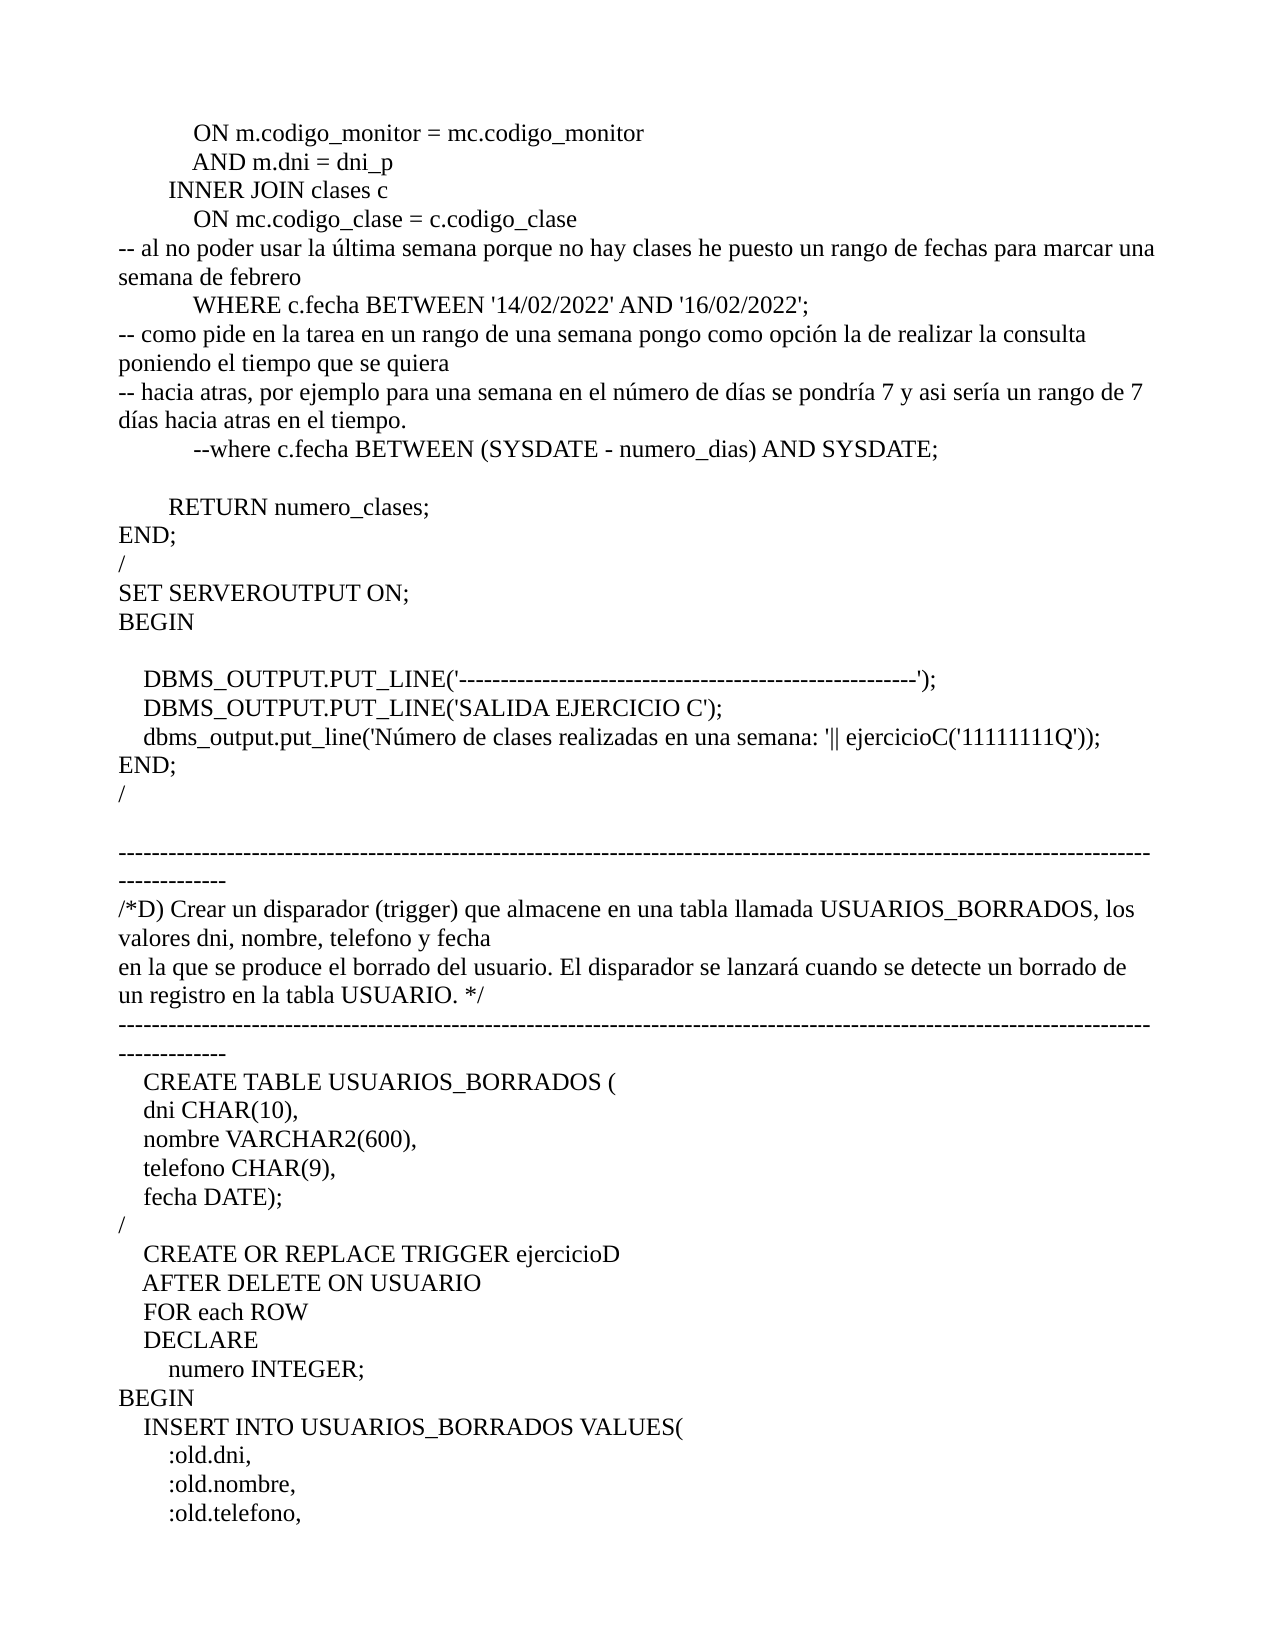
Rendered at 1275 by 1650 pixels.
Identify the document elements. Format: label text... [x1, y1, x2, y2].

text END; [118, 521, 1157, 549]
text SET SERVEROUTPUT ON; [118, 578, 1157, 607]
text ----------------------------------------------------------------------------------------------------------------------------------------- [118, 837, 1157, 894]
text en la que se produce el borrado del usuario. El disparador se lanzará cuando se detecte un borrado de un registro en la tabla USUARIO. */ [118, 952, 1157, 1009]
text ON mc.codigo_clase = c.codigo_clase [118, 204, 1157, 233]
text numero INTEGER; [118, 1354, 1157, 1383]
text DECLARE [118, 1326, 1157, 1354]
text / [118, 549, 1157, 578]
text CREATE OR REPLACE TRIGGER ejercicioD [118, 1239, 1157, 1268]
text fecha DATE); [118, 1182, 1157, 1211]
text telefono CHAR(9), [118, 1153, 1157, 1182]
text ON m.codigo_monitor = mc.codigo_monitor [118, 118, 1157, 147]
text -- hacia atras, por ejemplo para una semana en el número de días se pondría 7 y asi sería un rango de 7 días hacia atras en el tiempo. [118, 377, 1157, 434]
text AND m.dni = dni_p [118, 147, 1157, 176]
text dbms_output.put_line('Número de clases realizadas en una semana: '|| ejercicioC('11111111Q')); [118, 722, 1157, 751]
text nombre VARCHAR2(600), [118, 1124, 1157, 1153]
text RETURN numero_clases; [118, 492, 1157, 521]
text -- al no poder usar la última semana porque no hay clases he puesto un rango de fechas para marcar una semana de febrero [118, 233, 1157, 291]
text :old.dni, [118, 1441, 1157, 1469]
text :old.nombre, [118, 1469, 1157, 1498]
text FOR each ROW [118, 1297, 1157, 1326]
text / [118, 779, 1157, 808]
text :old.telefono, [118, 1498, 1157, 1527]
text dni CHAR(10), [118, 1096, 1157, 1124]
text INSERT INTO USUARIOS_BORRADOS VALUES( [118, 1412, 1157, 1441]
text DBMS_OUTPUT.PUT_LINE('SALIDA EJERCICIO C'); [118, 693, 1157, 722]
text BEGIN [118, 607, 1157, 636]
text INNER JOIN clases c [118, 176, 1157, 204]
text /*D) Crear un disparador (trigger) que almacene en una tabla llamada USUARIOS_BORRADOS, los valores dni, nombre, telefono y fecha [118, 894, 1157, 952]
text ----------------------------------------------------------------------------------------------------------------------------------------- [118, 1009, 1157, 1067]
text BEGIN [118, 1383, 1157, 1412]
text DBMS_OUTPUT.PUT_LINE('-------------------------------------------------------'); [118, 664, 1157, 693]
text CREATE TABLE USUARIOS_BORRADOS ( [118, 1067, 1157, 1096]
text AFTER DELETE ON USUARIO [118, 1268, 1157, 1297]
text --where c.fecha BETWEEN (SYSDATE - numero_dias) AND SYSDATE; [118, 434, 1157, 463]
text WHERE c.fecha BETWEEN '14/02/2022' AND '16/02/2022'; [118, 291, 1157, 319]
text / [118, 1211, 1157, 1239]
text END; [118, 751, 1157, 779]
text -- como pide en la tarea en un rango de una semana pongo como opción la de realizar la consulta poniendo el tiempo que se quiera [118, 319, 1157, 377]
